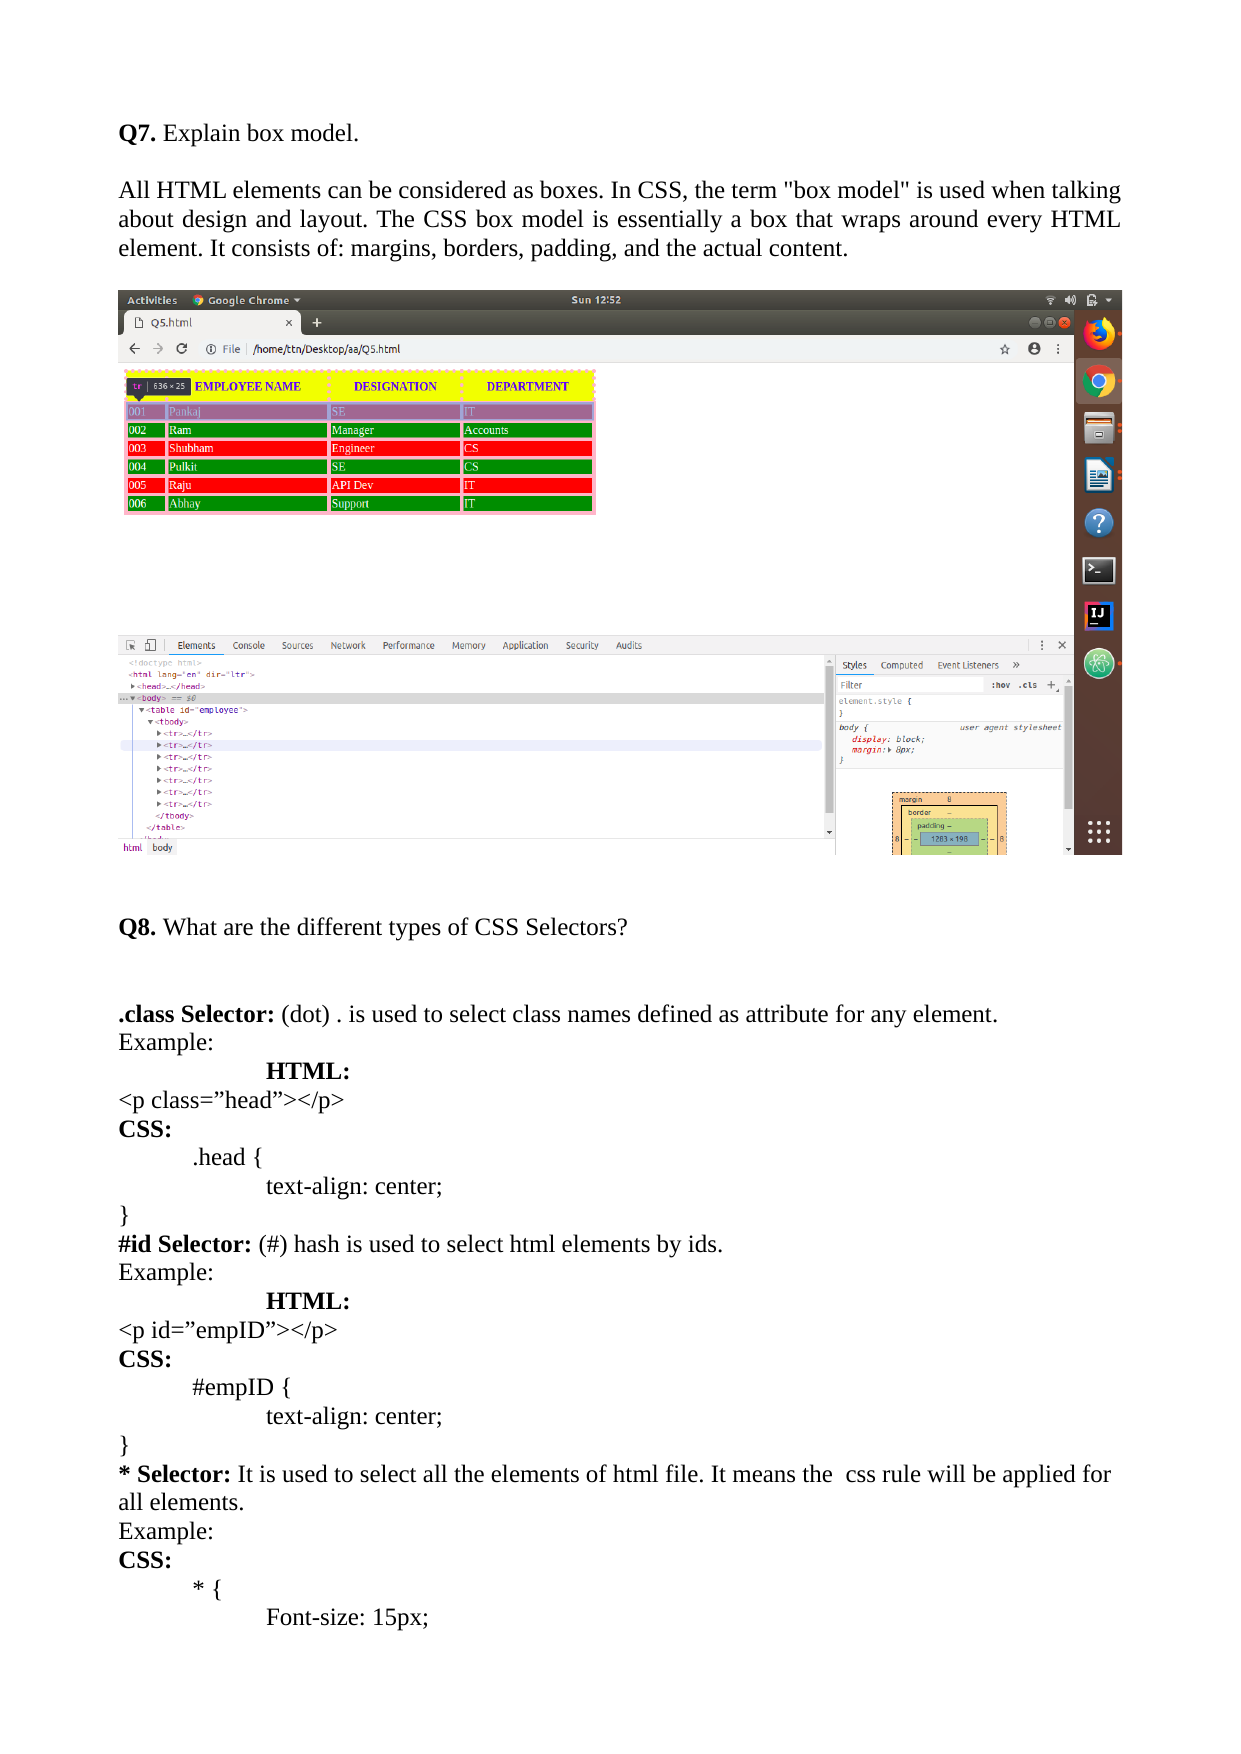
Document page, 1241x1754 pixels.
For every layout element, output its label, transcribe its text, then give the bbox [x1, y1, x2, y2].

picture [118, 290, 1123, 855]
text CSS: [118, 1114, 1122, 1142]
text .class Selector: (dot) . is used to select class names defined as attribute for any element. [118, 999, 1122, 1027]
text text-align: center; [118, 1401, 1122, 1430]
text Q8. What are the different types of CSS Selectors? [118, 912, 1122, 941]
text <p id=”empID”></p> [118, 1315, 1122, 1344]
text Example: [118, 1257, 1122, 1286]
text Q7. Explain box model. [118, 118, 1122, 147]
text <p class=”head”></p> [118, 1085, 1122, 1114]
text .head { [118, 1142, 1122, 1171]
text } [118, 1200, 1122, 1229]
text * Selector: It is used to select all the elements of html file. It means the css rule will be applied for all elements. [118, 1459, 1122, 1516]
text * { [118, 1574, 1122, 1602]
text Example: [118, 1027, 1122, 1056]
text HTML: [118, 1056, 1122, 1085]
text HTML: [118, 1286, 1122, 1315]
text } [118, 1430, 1122, 1459]
text text-align: center; [118, 1171, 1122, 1200]
text #id Selector: (#) hash is used to select html elements by ids. [118, 1229, 1122, 1257]
text Font-size: 15px; [118, 1602, 1122, 1631]
text #empID { [118, 1372, 1122, 1401]
text CSS: [118, 1545, 1122, 1574]
text Example: [118, 1516, 1122, 1545]
text All HTML elements can be considered as boxes. In CSS, the term "box model" is used when talking about design and layout. The CSS box model is essentially a box that wraps around every HTML element. It consists of: margins, borders, padding, and the actual content. [118, 176, 1122, 262]
text CSS: [118, 1344, 1122, 1372]
